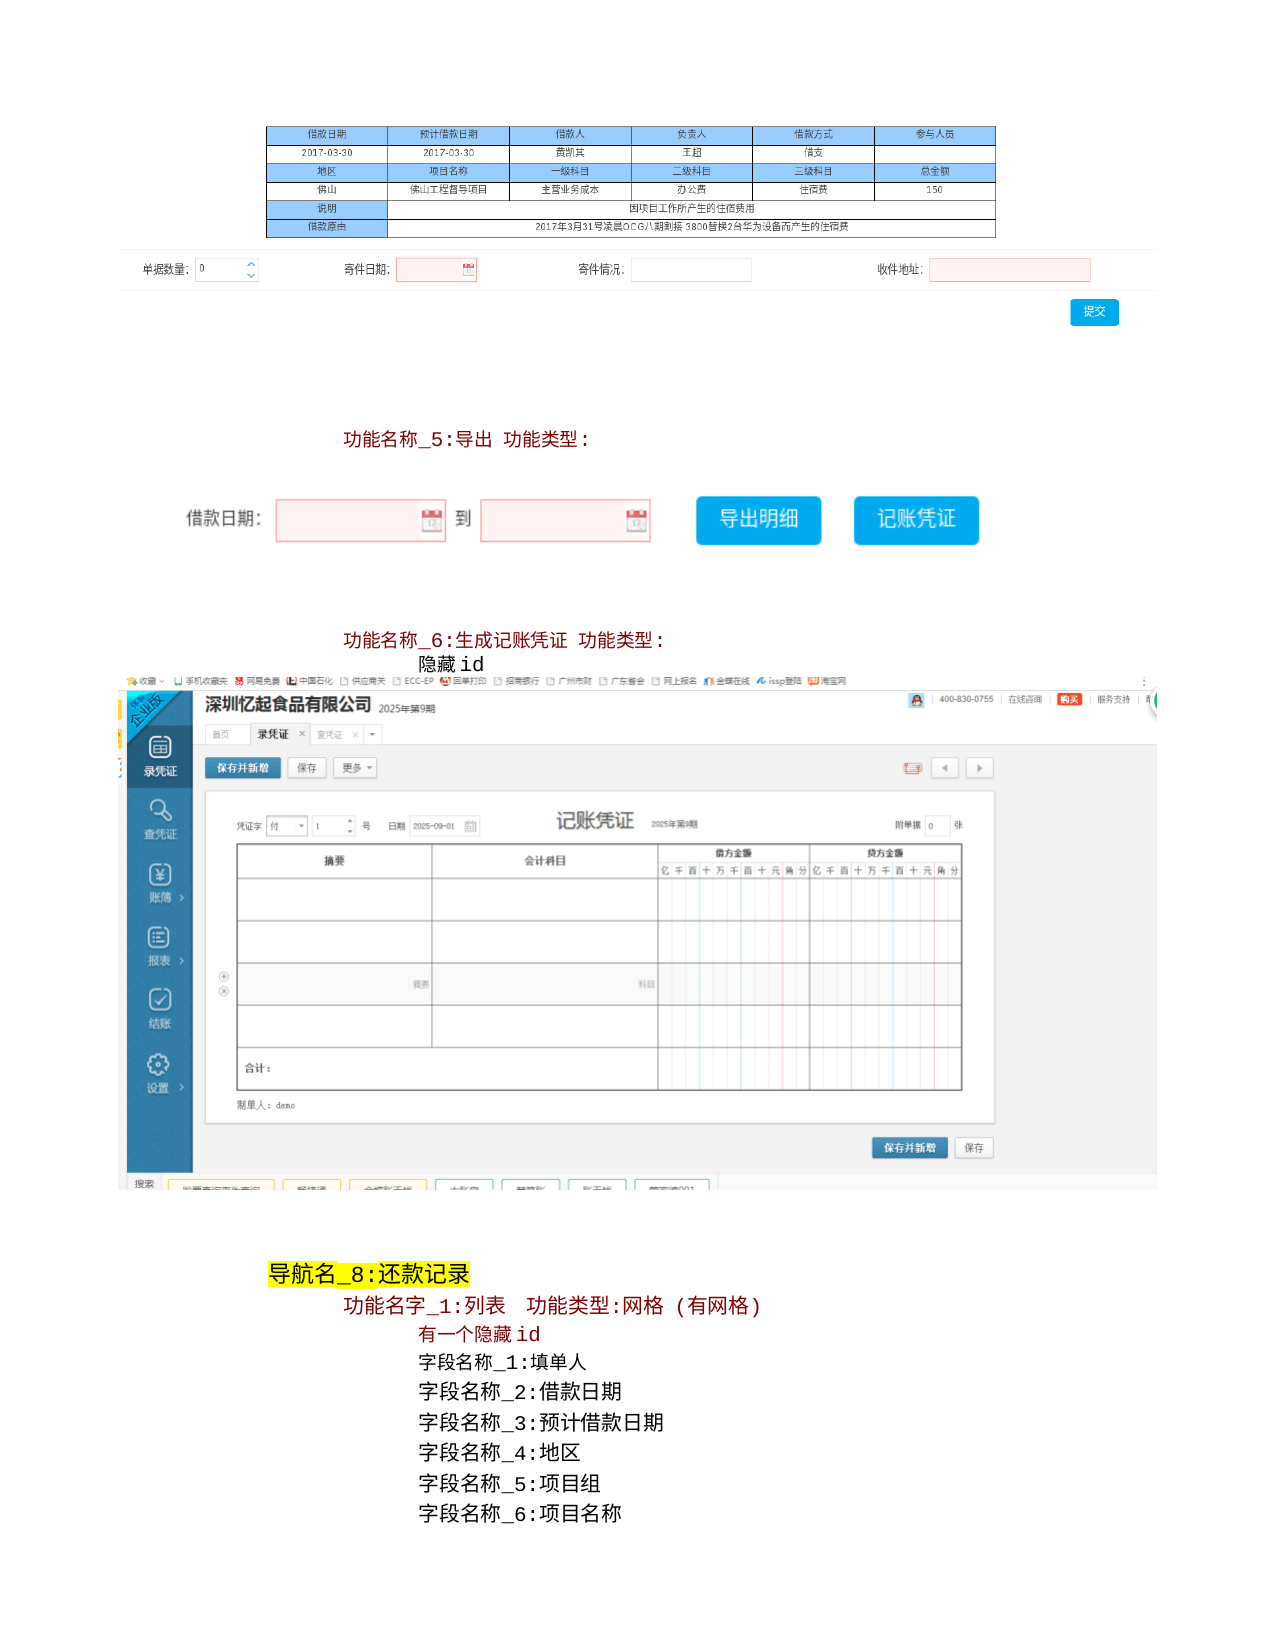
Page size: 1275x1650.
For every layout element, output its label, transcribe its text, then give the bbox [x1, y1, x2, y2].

text 字段名称_5:项目组 [118, 1467, 1157, 1497]
text 字段名称_4:地区 [118, 1436, 1157, 1467]
text 字段名称_6:项目名称 [118, 1497, 1157, 1528]
text 功能名称_6:生成记账凭证 功能类型: [118, 630, 1157, 654]
text 隐藏id [118, 654, 1157, 677]
text 导航名_8:还款记录 [118, 1261, 1157, 1289]
picture [118, 452, 1157, 607]
text 字段名称_2:借款日期 [118, 1376, 1157, 1406]
picture [118, 118, 1157, 358]
text 功能名称_5:导出 功能类型: [118, 429, 1157, 452]
text 字段名称_1:填单人 [118, 1348, 1157, 1376]
text 字段名称_3:预计借款日期 [118, 1406, 1157, 1436]
picture [118, 677, 1157, 1190]
text 有一个隐藏id [118, 1319, 1157, 1348]
text 功能名字_1:列表 功能类型:网格 (有网格) [118, 1289, 1157, 1319]
